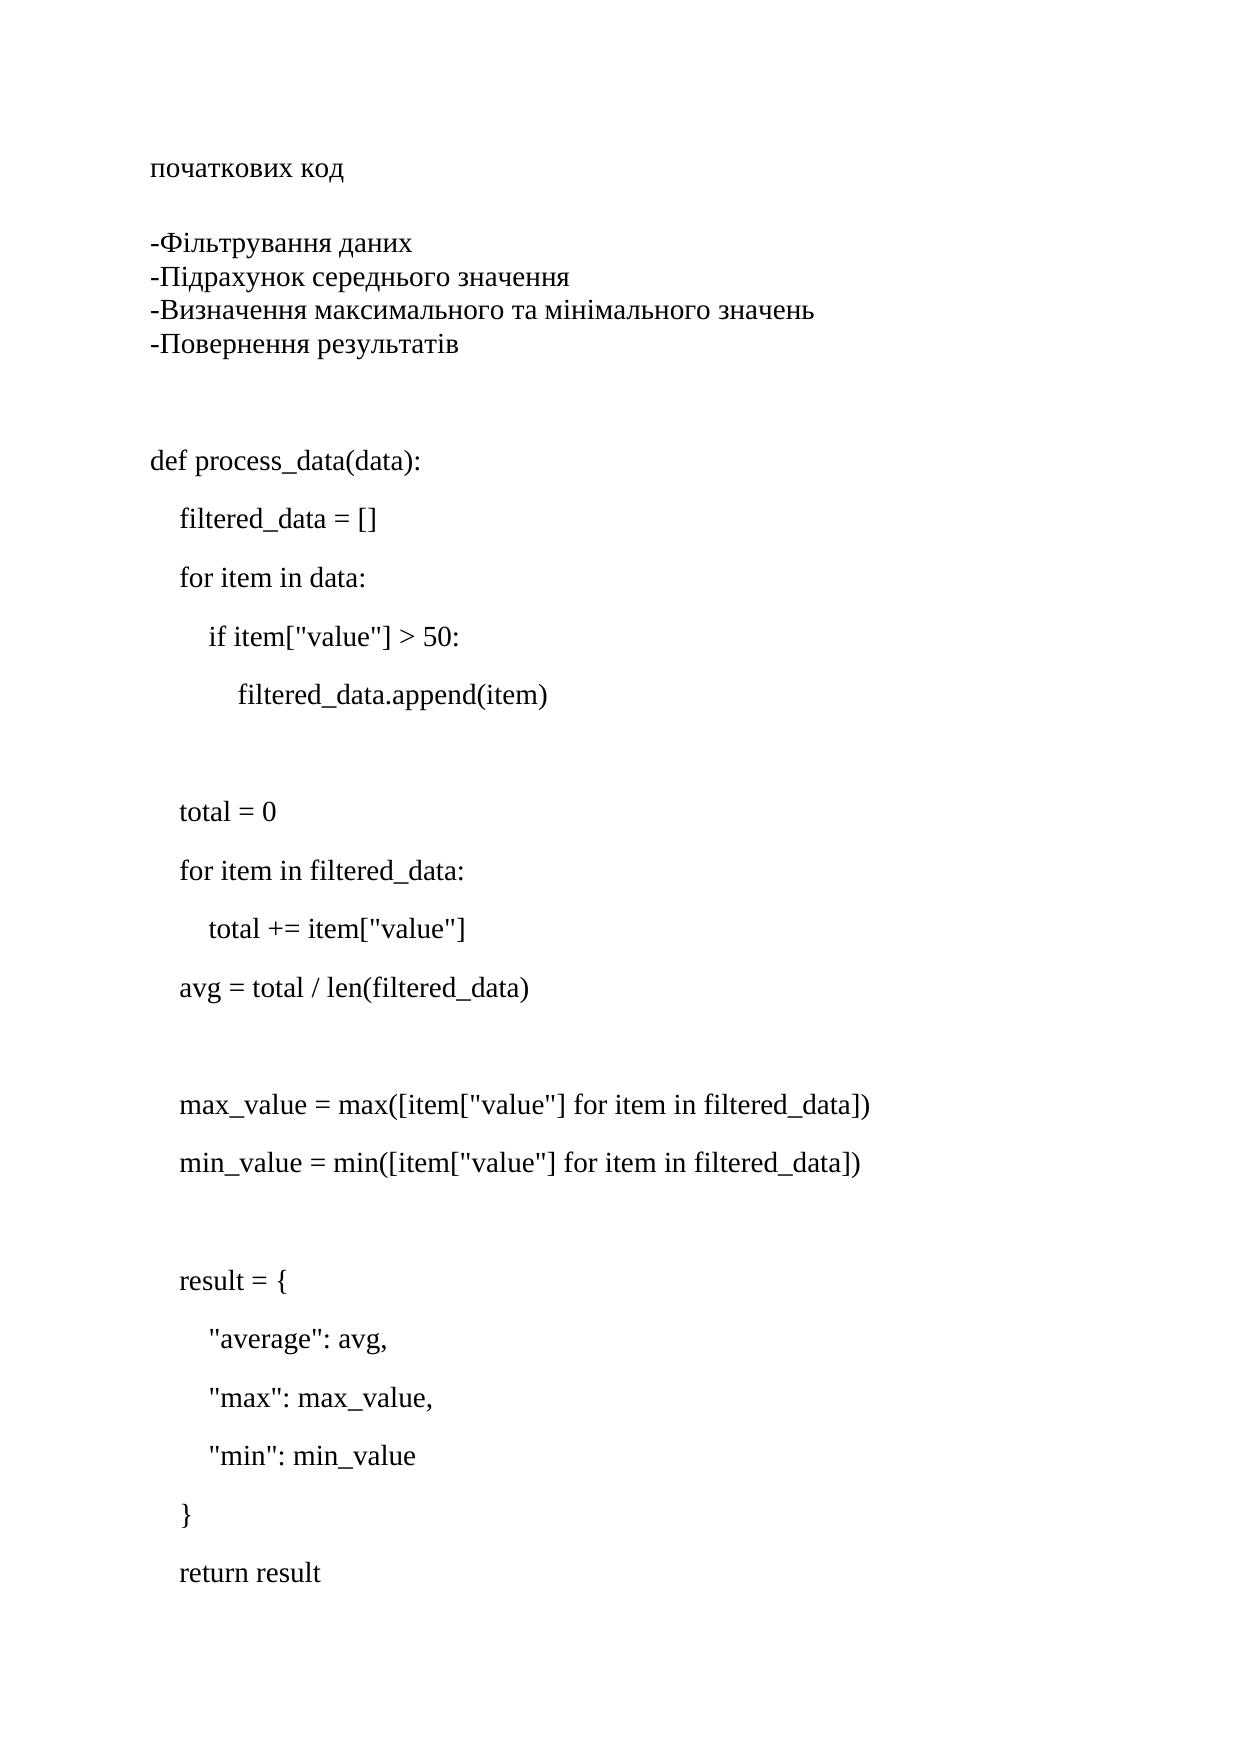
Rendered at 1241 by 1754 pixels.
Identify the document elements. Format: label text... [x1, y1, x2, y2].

text filtered_data.append(item) [150, 677, 1090, 711]
text result = { [150, 1263, 1090, 1296]
text return result [150, 1555, 1090, 1589]
text "max": max_value, [150, 1380, 1090, 1413]
text "min": min_value [150, 1438, 1090, 1472]
text total = 0 [150, 794, 1090, 828]
text filtered_data = [] [150, 502, 1090, 535]
text if item["value"] > 50: [150, 619, 1090, 652]
text "average": avg, [150, 1321, 1090, 1355]
text avg = total / len(filtered_data) [150, 970, 1090, 1003]
text початкових код [150, 150, 1090, 183]
text def process_data(data): [150, 443, 1090, 477]
text total += item["value"] [150, 911, 1090, 945]
text for item in filtered_data: [150, 853, 1090, 886]
text min_value = min([item["value"] for item in filtered_data]) [150, 1146, 1090, 1179]
text for item in data: [150, 560, 1090, 594]
text } [150, 1497, 1090, 1530]
text max_value = max([item["value"] for item in filtered_data]) [150, 1087, 1090, 1121]
text -Фільтрування даних -Підрахунок середнього значення -Визначення максимального та мінімального значень -Повернення результатів [150, 225, 1090, 359]
